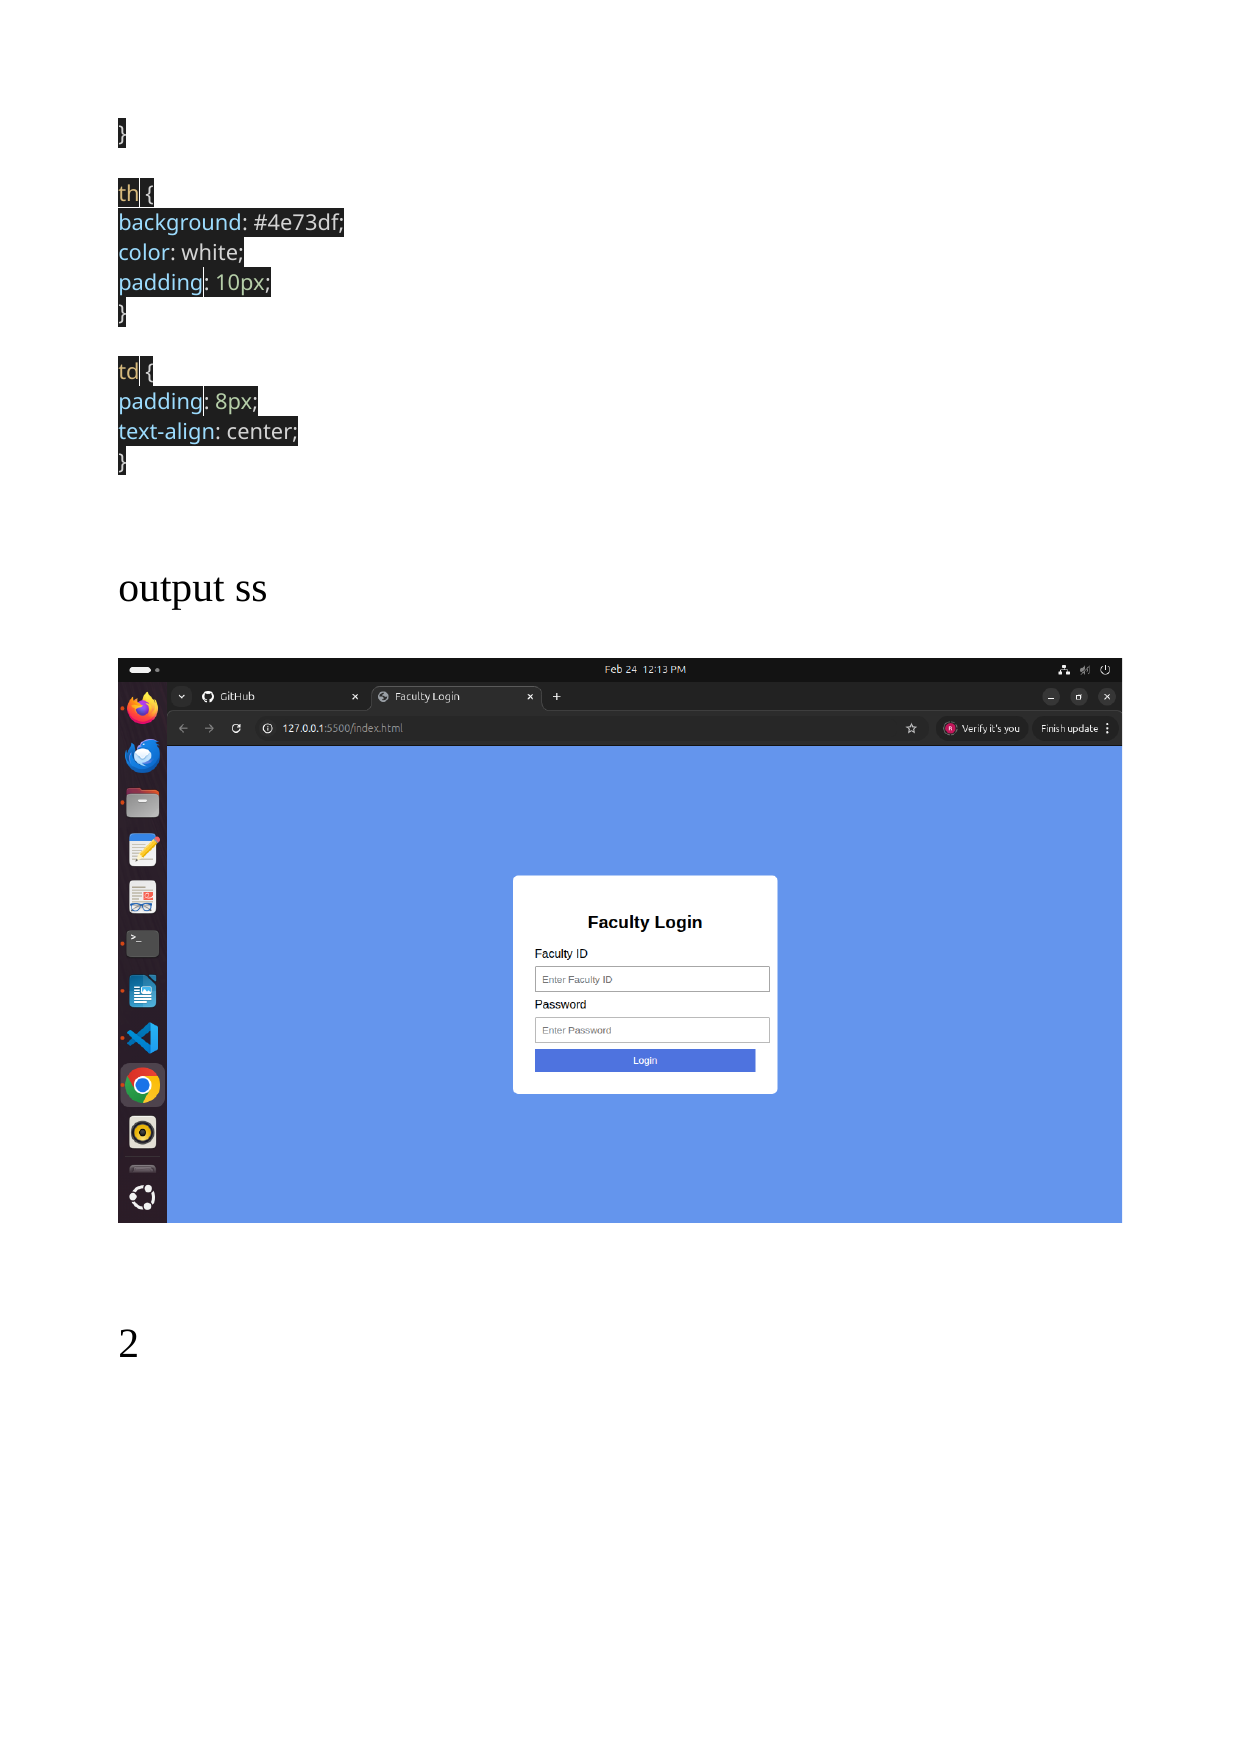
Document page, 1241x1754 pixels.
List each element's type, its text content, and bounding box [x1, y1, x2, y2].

text padding: 8px; [118, 386, 1122, 416]
text output ss [118, 563, 1122, 611]
text th { [118, 178, 1122, 207]
text background: #4e73df; [118, 207, 1122, 237]
text } [118, 297, 1122, 327]
text padding: 10px; [118, 267, 1122, 297]
picture [118, 658, 1123, 1223]
text 2 [118, 1319, 1122, 1367]
text td { [118, 356, 1122, 386]
text text-align: center; [118, 416, 1122, 446]
text color: white; [118, 237, 1122, 267]
text } [118, 446, 1122, 475]
text } [118, 118, 1122, 148]
